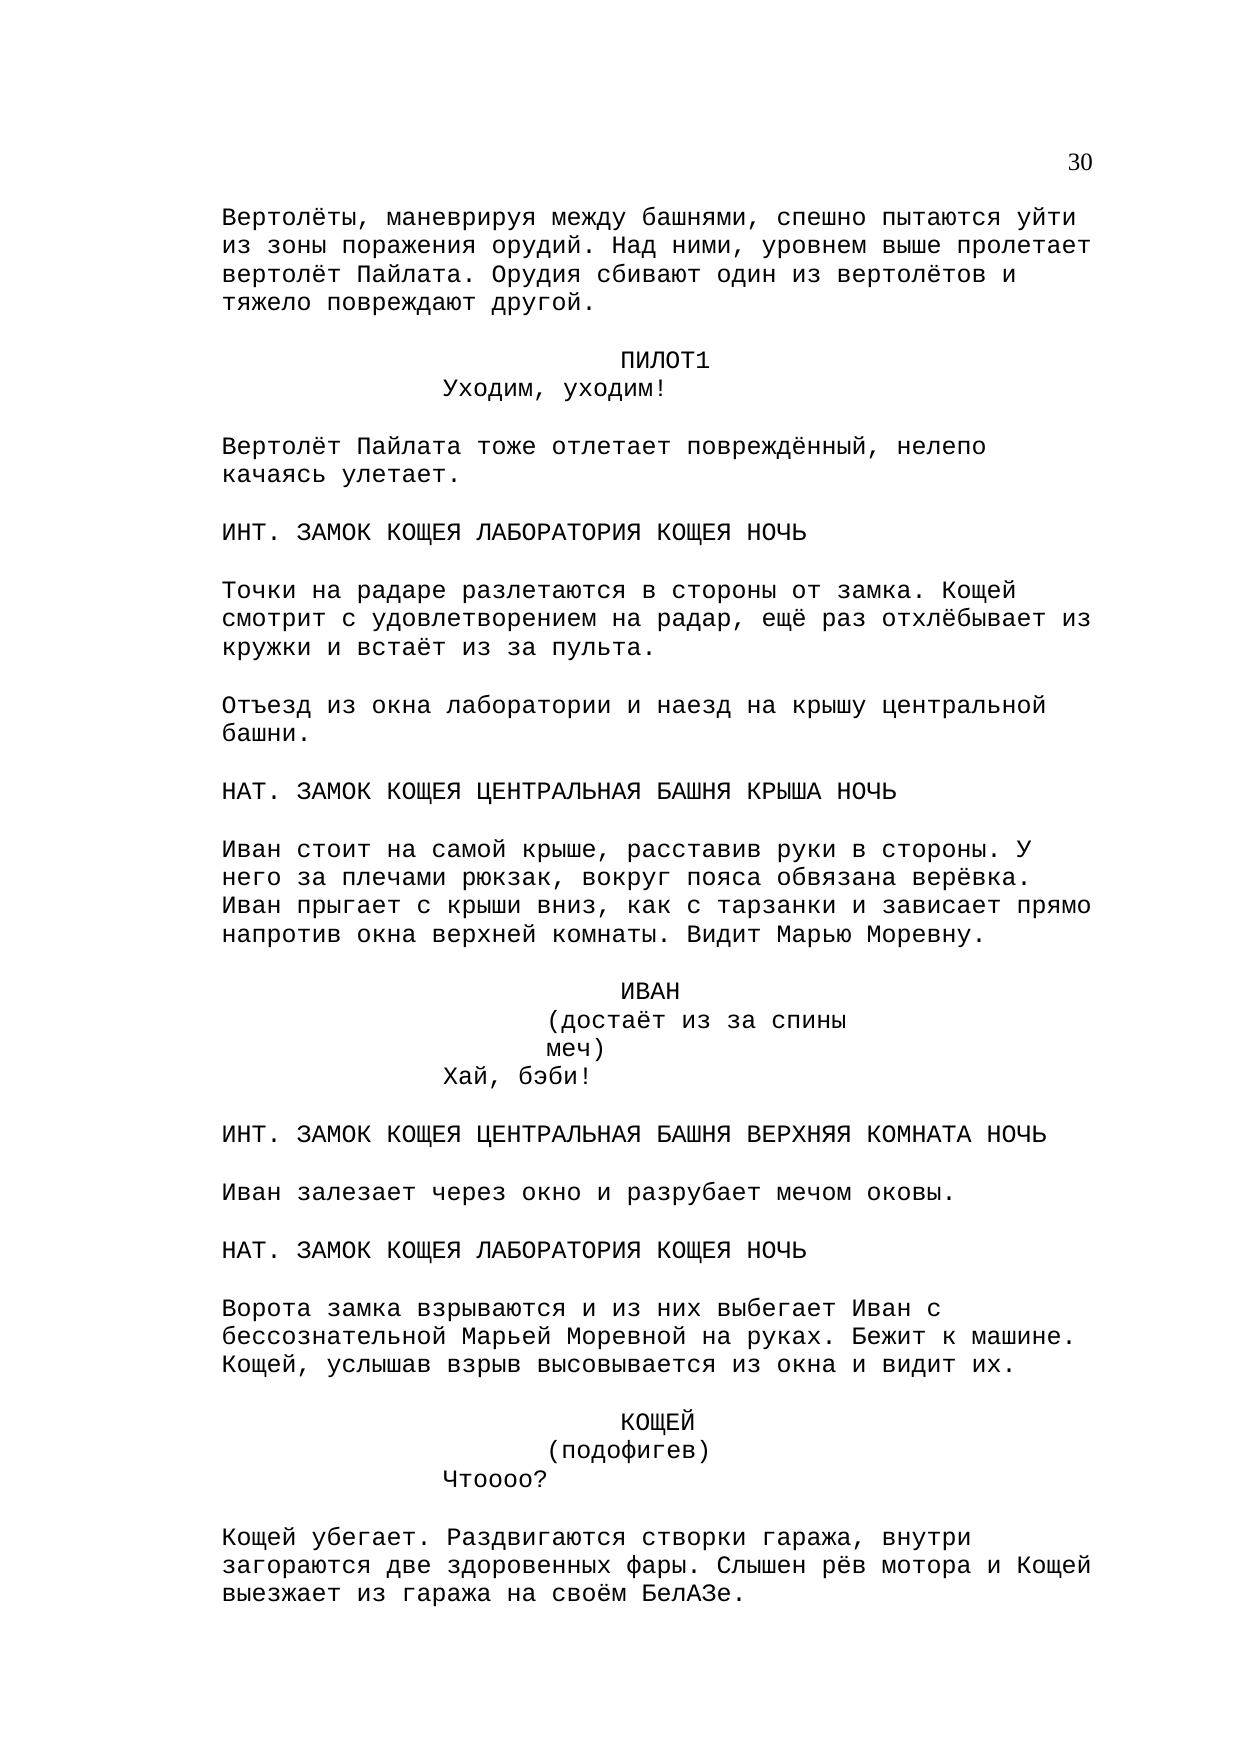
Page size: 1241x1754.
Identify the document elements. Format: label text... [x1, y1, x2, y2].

text (подофигев) [546, 1438, 871, 1466]
text ИВАН [620, 979, 1093, 1007]
text ИНТ. ЗАМОК КОЩЕЯ ЛАБОРАТОРИЯ КОЩЕЯ НОЧЬ [221, 520, 1093, 548]
text НАТ. ЗАМОК КОЩЕЯ ЛАБОРАТОРИЯ КОЩЕЯ НОЧЬ [221, 1237, 1093, 1266]
text Иван залезает через окно и разрубает мечом оковы. [221, 1179, 1093, 1208]
text Вертолёты, маневрируя между башнями, спешно пытаются уйти из зоны поражения орудий. Над ними, уровнем выше пролетает вертолёт Пайлата. Орудия сбивают один из вертолётов и тяжело повреждают другой. [221, 205, 1093, 318]
text КОЩЕЙ [620, 1410, 1093, 1438]
text Хай, бэби! [443, 1064, 871, 1092]
text НАТ. ЗАМОК КОЩЕЯ ЦЕНТРАЛЬНАЯ БАШНЯ КРЫША НОЧЬ [221, 778, 1093, 807]
text Чтоооо? [443, 1466, 871, 1495]
text ПИЛОТ1 [620, 348, 1093, 376]
text ИНТ. ЗАМОК КОЩЕЯ ЦЕНТРАЛЬНАЯ БАШНЯ ВЕРХНЯЯ КОМНАТА НОЧЬ [221, 1122, 1093, 1150]
text Точки на радаре разлетаются в стороны от замка. Кощей смотрит с удовлетворением на радар, ещё раз отхлёбывает из кружки и встаёт из за пульта. [221, 578, 1093, 663]
text Уходим, уходим! [443, 376, 871, 404]
text (достаёт из за спины меч) [546, 1007, 871, 1064]
text Отъезд из окна лаборатории и наезд на крышу центральной башни. [221, 692, 1093, 749]
text Ворота замка взрываются и из них выбегает Иван с бессознательной Марьей Моревной на руках. Бежит к машине. Кощей, услышав взрыв высовывается из окна и видит их. [221, 1295, 1093, 1380]
text Иван стоит на самой крыше, расставив руки в стороны. У него за плечами рюкзак, вокруг пояса обвязана верёвка. Иван прыгает с крыши вниз, как с тарзанки и зависает прямо напротив окна верхней комнаты. Видит Марью Моревну. [221, 836, 1093, 949]
text Кощей убегает. Раздвигаются створки гаража, внутри загораются две здоровенных фары. Слышен рёв мотора и Кощей выезжает из гаража на своём БелАЗе. [221, 1524, 1093, 1609]
text Вертолёт Пайлата тоже отлетает повреждённый, нелепо качаясь улетает. [221, 434, 1093, 490]
